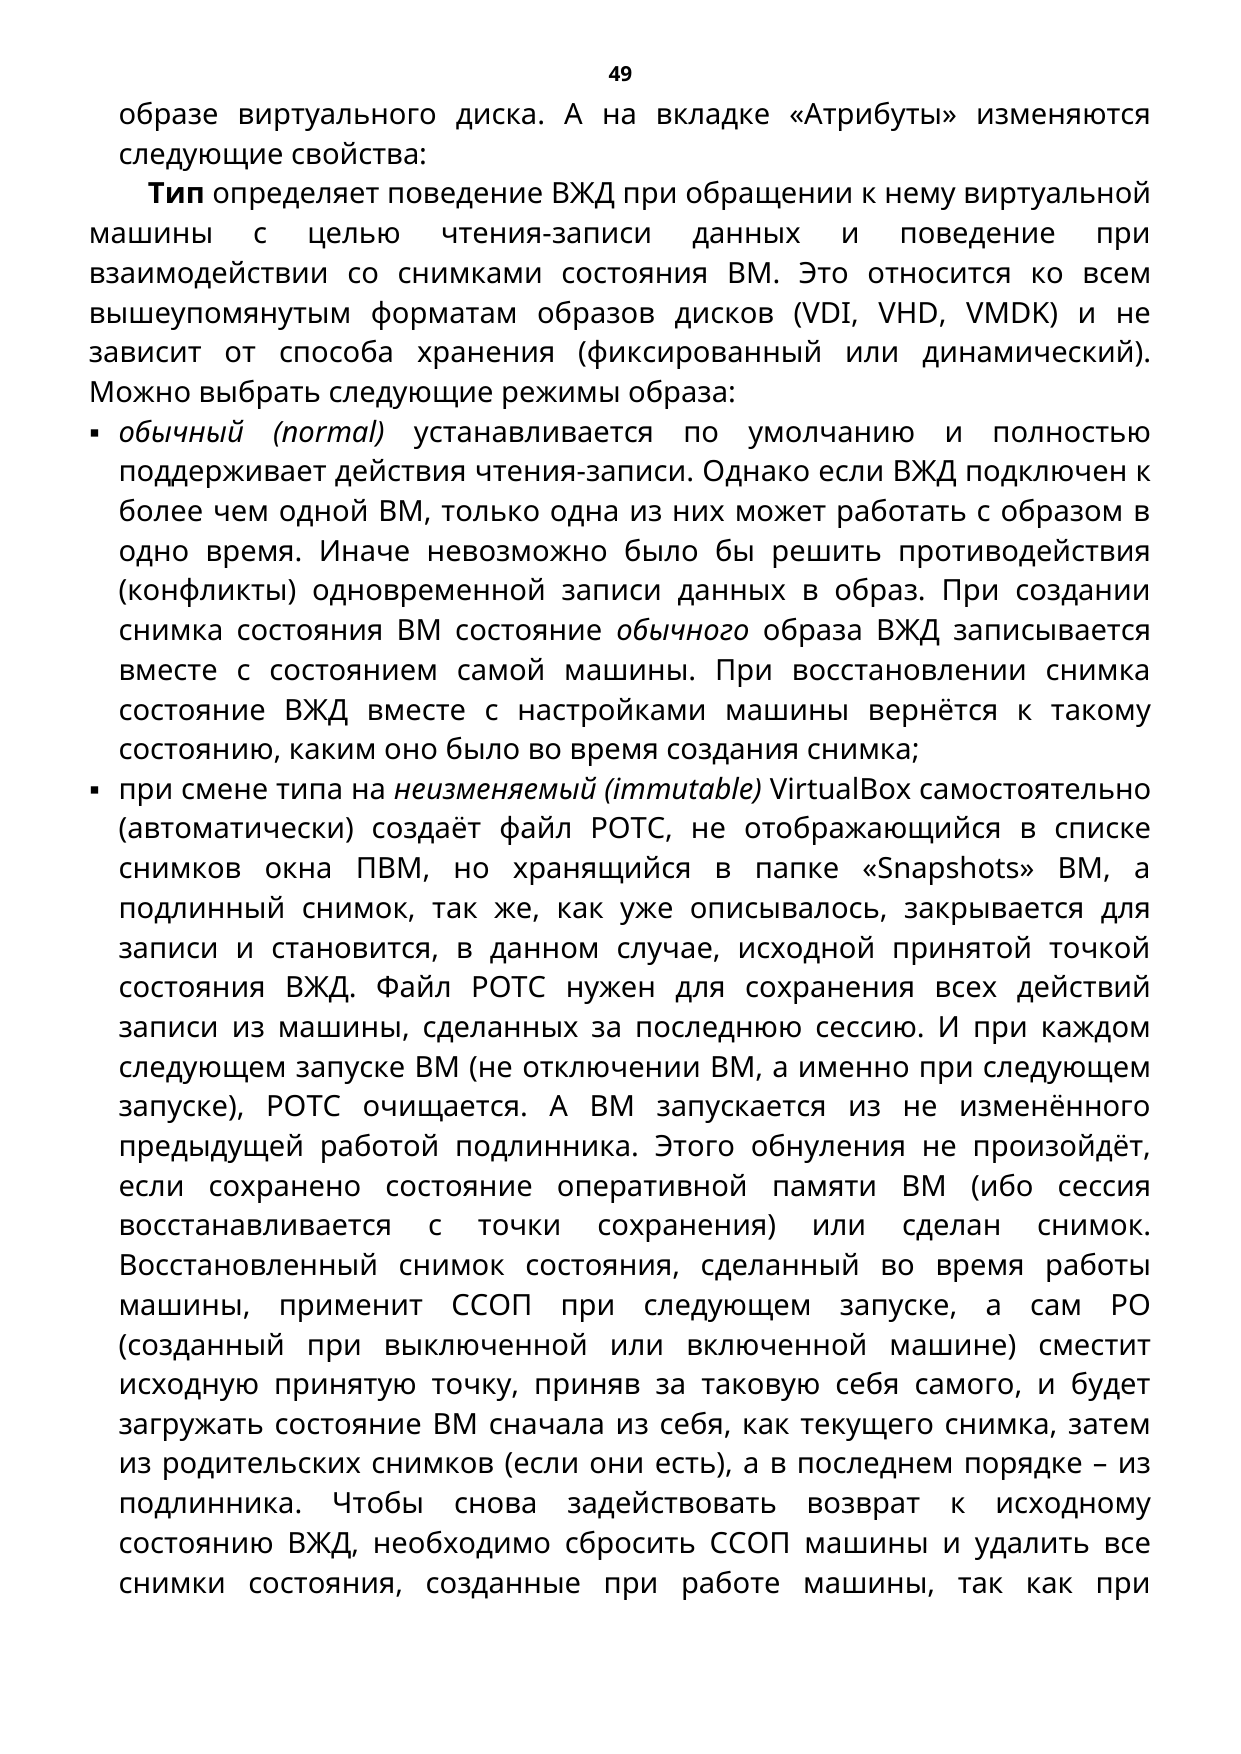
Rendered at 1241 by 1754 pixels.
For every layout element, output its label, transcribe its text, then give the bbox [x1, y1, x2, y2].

text Тип определяет поведение ВЖД при обращении к нему виртуальной машины с целью чтения-записи данных и поведение при взаимодействии со снимками состояния ВМ. Это относится ко всем вышеупомянутым форматам образов дисков (VDI, VHD, VMDK) и не зависит от способа хранения (фиксированный или динамический). Можно выбрать следующие режимы образа: [89, 173, 1152, 411]
list при смене типа на неизменяемый (immutable) VirtualBox самостоятельно (автоматически) создаёт файл РОТС, не отображающийся в списке снимков окна ПВМ, но хранящийся в папке «Snapshots» ВМ, а подлинный снимок, так же, как уже описывалось, закрывается для записи и становится, в данном случае, исходной принятой точкой состояния ВЖД. Файл РОТС нужен для сохранения всех действий записи из машины, сделанных за последнюю сессию. И при каждом следующем запуске ВМ (не отключении ВМ, а именно при следующем запуске), РОТС очищается. А ВМ запускается из не изменённого предыдущей работой подлинника. Этого обнуления не произойдёт, если сохранено состояние оперативной памяти ВМ (ибо сессия восстанавливается с точки сохранения) или сделан снимок. Восстановленный снимок состояния, сделанный во время работы машины, применит ССОП при следующем запуске, а сам РО (созданный при выключенной или включенной машине) сместит исходную принятую точку, приняв за таковую себя самого, и будет загружать состояние ВМ сначала из себя, как текущего снимка, затем из родительских снимков (если они есть), а в последнем порядке – из подлинника. Чтобы снова задействовать возврат к исходному состоянию ВЖД, необходимо сбросить ССОП машины и удалить все снимки состояния, созданные при работе машины, так как при [89, 768, 1152, 1602]
list образе виртуального диска. А на вкладке «Атрибуты» изменяются следующие свойства: [89, 93, 1152, 173]
list обычный (normal) устанавливается по умолчанию и полностью поддерживает действия чтения-записи. Однако если ВЖД подключен к более чем одной ВМ, только одна из них может работать с образом в одно время. Иначе невозможно было бы решить противодействия (конфликты) одновременной записи данных в образ. При создании снимка состояния ВМ состояние обычного образа ВЖД записывается вместе с состоянием самой машины. При восстановлении снимка состояние ВЖД вместе с настройками машины вернётся к такому состоянию, каким оно было во время создания снимка; [89, 411, 1152, 768]
